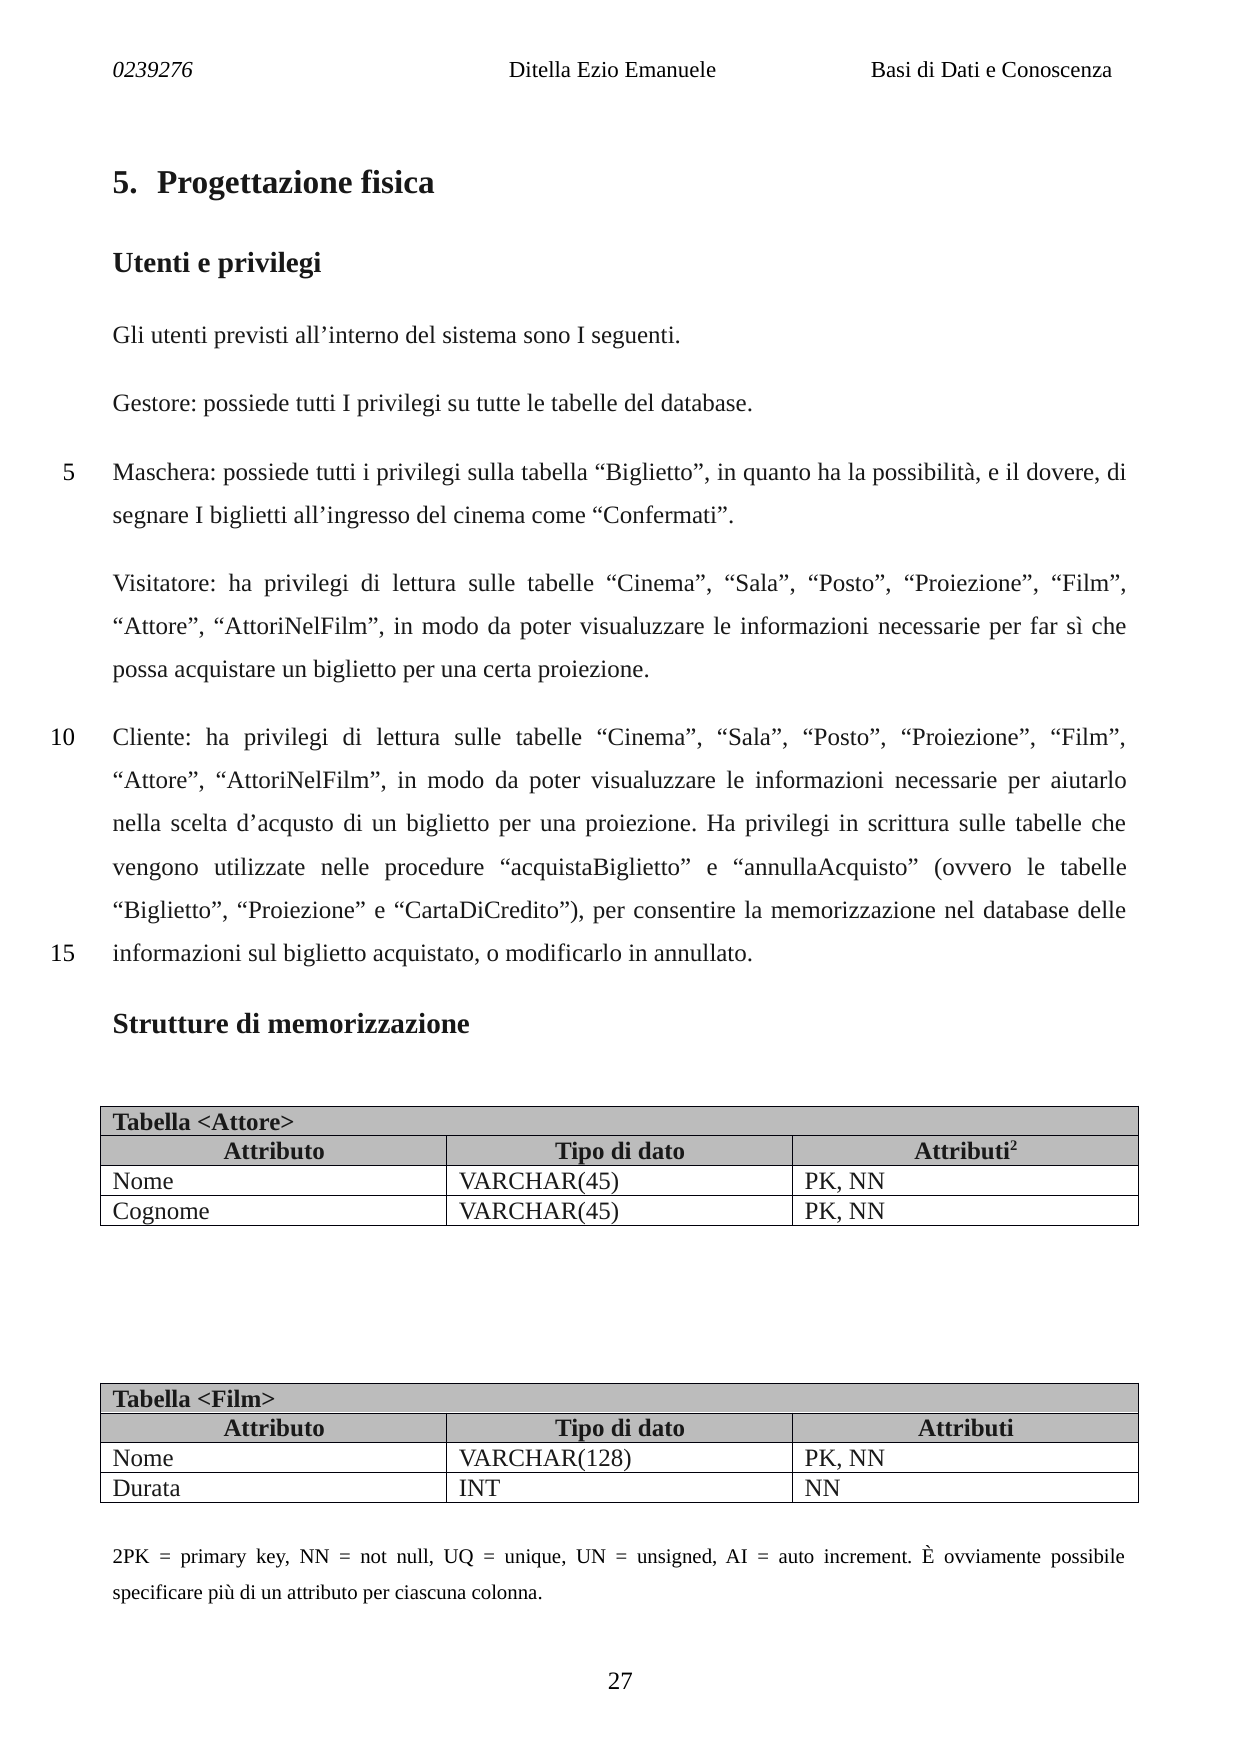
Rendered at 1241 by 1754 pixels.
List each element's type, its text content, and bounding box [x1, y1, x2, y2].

table_cell INT [447, 1473, 792, 1502]
table_cell PK, NN [793, 1166, 1138, 1195]
subtitle Utenti e privilegi [112, 245, 1128, 278]
table_cell Attributi [793, 1136, 1138, 1165]
table_cell Attributo [101, 1414, 446, 1442]
table_header Tabella <Attore> [101, 1107, 1138, 1135]
subtitle Progettazione fisica [112, 162, 1128, 201]
table_cell VARCHAR(45) [447, 1166, 792, 1195]
table_cell Durata [101, 1473, 446, 1502]
table_cell Attributi [793, 1414, 1138, 1442]
subtitle Maschera: possiede tutti i privilegi sulla tabella “Biglietto”, in quanto ha la possibilità, e il dovere, di segnare I biglietti all’ingresso del cinema come “Confermati”. [112, 457, 1128, 528]
subtitle Gestore: possiede tutti I privilegi su tutte le tabelle del database. [112, 388, 1128, 417]
table_cell Tipo di dato [447, 1414, 792, 1442]
table_cell Cognome [101, 1196, 446, 1225]
table_cell PK, NN [793, 1443, 1138, 1472]
subtitle Gli utenti previsti all’interno del sistema sono I seguenti. [112, 320, 1128, 349]
table_cell VARCHAR(128) [447, 1443, 792, 1472]
table_cell Nome [101, 1443, 446, 1472]
table_cell Tipo di dato [447, 1136, 792, 1165]
subtitle Cliente: ha privilegi di lettura sulle tabelle “Cinema”, “Sala”, “Posto”, “Proiezione”, “Film”, “Attore”, “AttoriNelFilm”, in modo da poter visualuzzare le informazioni necessarie per aiutarlo nella scelta d’acqusto di un biglietto per una proiezione. Ha privilegi in scrittura sulle tabelle che vengono utilizzate nelle procedure “acquistaBiglietto” e “annullaAcquisto” (ovvero le tabelle “Biglietto”, “Proiezione” e “CartaDiCredito”), per consentire la memorizzazione nel database delle informazioni sul biglietto acquistato, o modificarlo in annullato. [112, 722, 1128, 967]
table_cell NN [793, 1473, 1138, 1502]
subtitle Visitatore: ha privilegi di lettura sulle tabelle “Cinema”, “Sala”, “Posto”, “Proiezione”, “Film”, “Attore”, “AttoriNelFilm”, in modo da poter visualuzzare le informazioni necessarie per far sì che possa acquistare un biglietto per una certa proiezione. [112, 568, 1128, 683]
table_cell PK, NN [793, 1196, 1138, 1225]
subtitle Strutture di memorizzazione [112, 1006, 1128, 1039]
table_cell VARCHAR(45) [447, 1196, 792, 1225]
table_cell Nome [101, 1166, 446, 1195]
table_cell Attributo [101, 1136, 446, 1165]
table_header Tabella <Film> [101, 1384, 1138, 1412]
